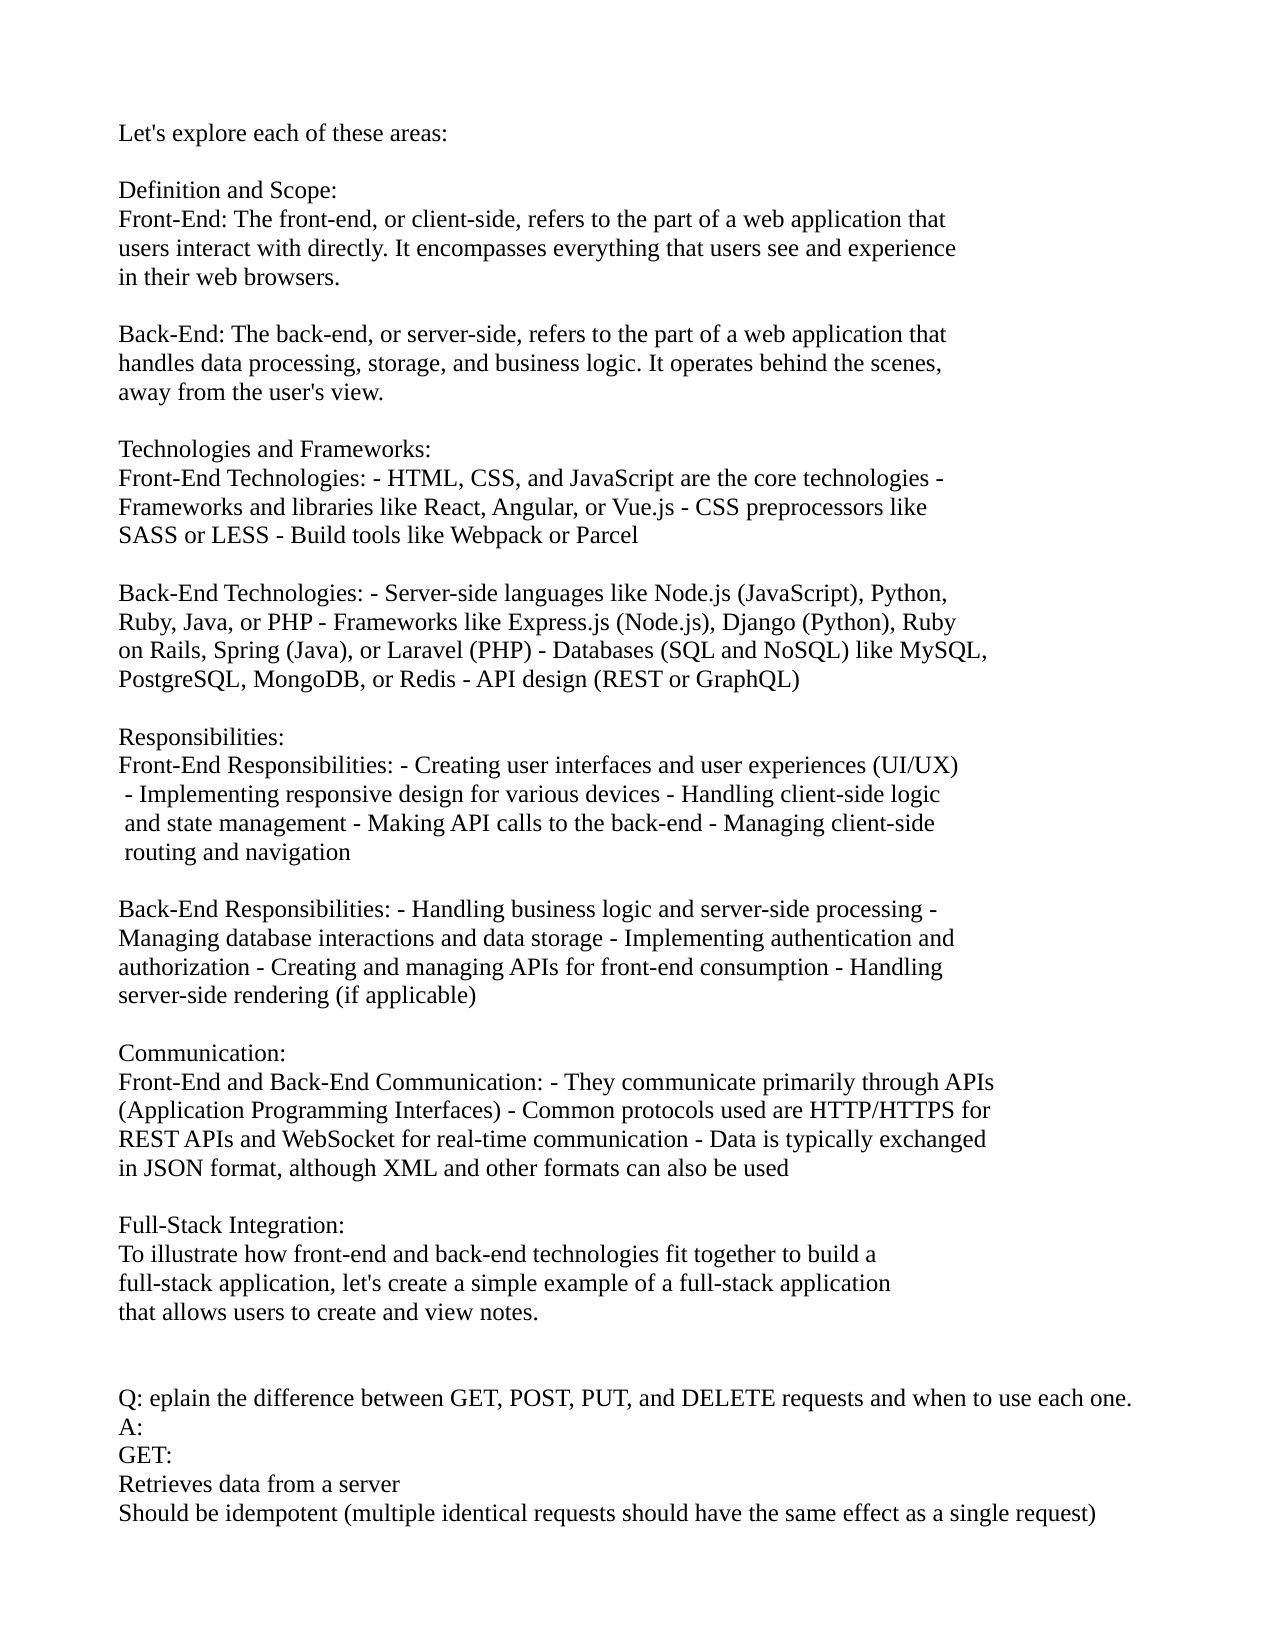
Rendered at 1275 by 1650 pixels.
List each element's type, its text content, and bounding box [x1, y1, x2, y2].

text GET: [118, 1441, 1157, 1469]
text Retrieves data from a server [118, 1469, 1157, 1498]
text A: [118, 1412, 1157, 1441]
text full-stack application, let's create a simple example of a full-stack application [118, 1268, 1157, 1297]
text Front-End: The front-end, or client-side, refers to the part of a web application that [118, 204, 1157, 233]
text Managing database interactions and data storage - Implementing authentication and [118, 923, 1157, 952]
text and state management - Making API calls to the back-end - Managing client-side [118, 808, 1157, 837]
text Full-Stack Integration: [118, 1211, 1157, 1239]
text users interact with directly. It encompasses everything that users see and experience [118, 233, 1157, 262]
text authorization - Creating and managing APIs for front-end consumption - Handling [118, 952, 1157, 981]
text PostgreSQL, MongoDB, or Redis - API design (REST or GraphQL) [118, 664, 1157, 693]
text that allows users to create and view notes. [118, 1297, 1157, 1326]
text Back-End Responsibilities: - Handling business logic and server-side processing - [118, 894, 1157, 923]
text handles data processing, storage, and business logic. It operates behind the scenes, [118, 348, 1157, 377]
text routing and navigation [118, 837, 1157, 866]
text Back-End Technologies: - Server-side languages like Node.js (JavaScript), Python, [118, 578, 1157, 607]
text - Implementing responsive design for various devices - Handling client-side logic [118, 779, 1157, 808]
text Front-End Technologies: - HTML, CSS, and JavaScript are the core technologies - [118, 463, 1157, 492]
text in their web browsers. [118, 262, 1157, 291]
text Front-End and Back-End Communication: - They communicate primarily through APIs [118, 1067, 1157, 1096]
text Front-End Responsibilities: - Creating user interfaces and user experiences (UI/UX) [118, 751, 1157, 779]
text in JSON format, although XML and other formats can also be used [118, 1153, 1157, 1182]
text Let's explore each of these areas: [118, 118, 1157, 147]
text Q: eplain the difference between GET, POST, PUT, and DELETE requests and when to use each one. [118, 1383, 1157, 1412]
text Ruby, Java, or PHP - Frameworks like Express.js (Node.js), Django (Python), Ruby [118, 607, 1157, 636]
text Should be idempotent (multiple identical requests should have the same effect as a single request) [118, 1498, 1157, 1527]
text on Rails, Spring (Java), or Laravel (PHP) - Databases (SQL and NoSQL) like MySQL, [118, 636, 1157, 664]
text (Application Programming Interfaces) - Common protocols used are HTTP/HTTPS for [118, 1096, 1157, 1124]
text Technologies and Frameworks: [118, 434, 1157, 463]
text REST APIs and WebSocket for real-time communication - Data is typically exchanged [118, 1124, 1157, 1153]
text Responsibilities: [118, 722, 1157, 751]
text Definition and Scope: [118, 176, 1157, 204]
text SASS or LESS - Build tools like Webpack or Parcel [118, 521, 1157, 549]
text Back-End: The back-end, or server-side, refers to the part of a web application that [118, 319, 1157, 348]
text To illustrate how front-end and back-end technologies fit together to build a [118, 1239, 1157, 1268]
text Frameworks and libraries like React, Angular, or Vue.js - CSS preprocessors like [118, 492, 1157, 521]
text server-side rendering (if applicable) [118, 981, 1157, 1009]
text away from the user's view. [118, 377, 1157, 406]
text Communication: [118, 1038, 1157, 1067]
